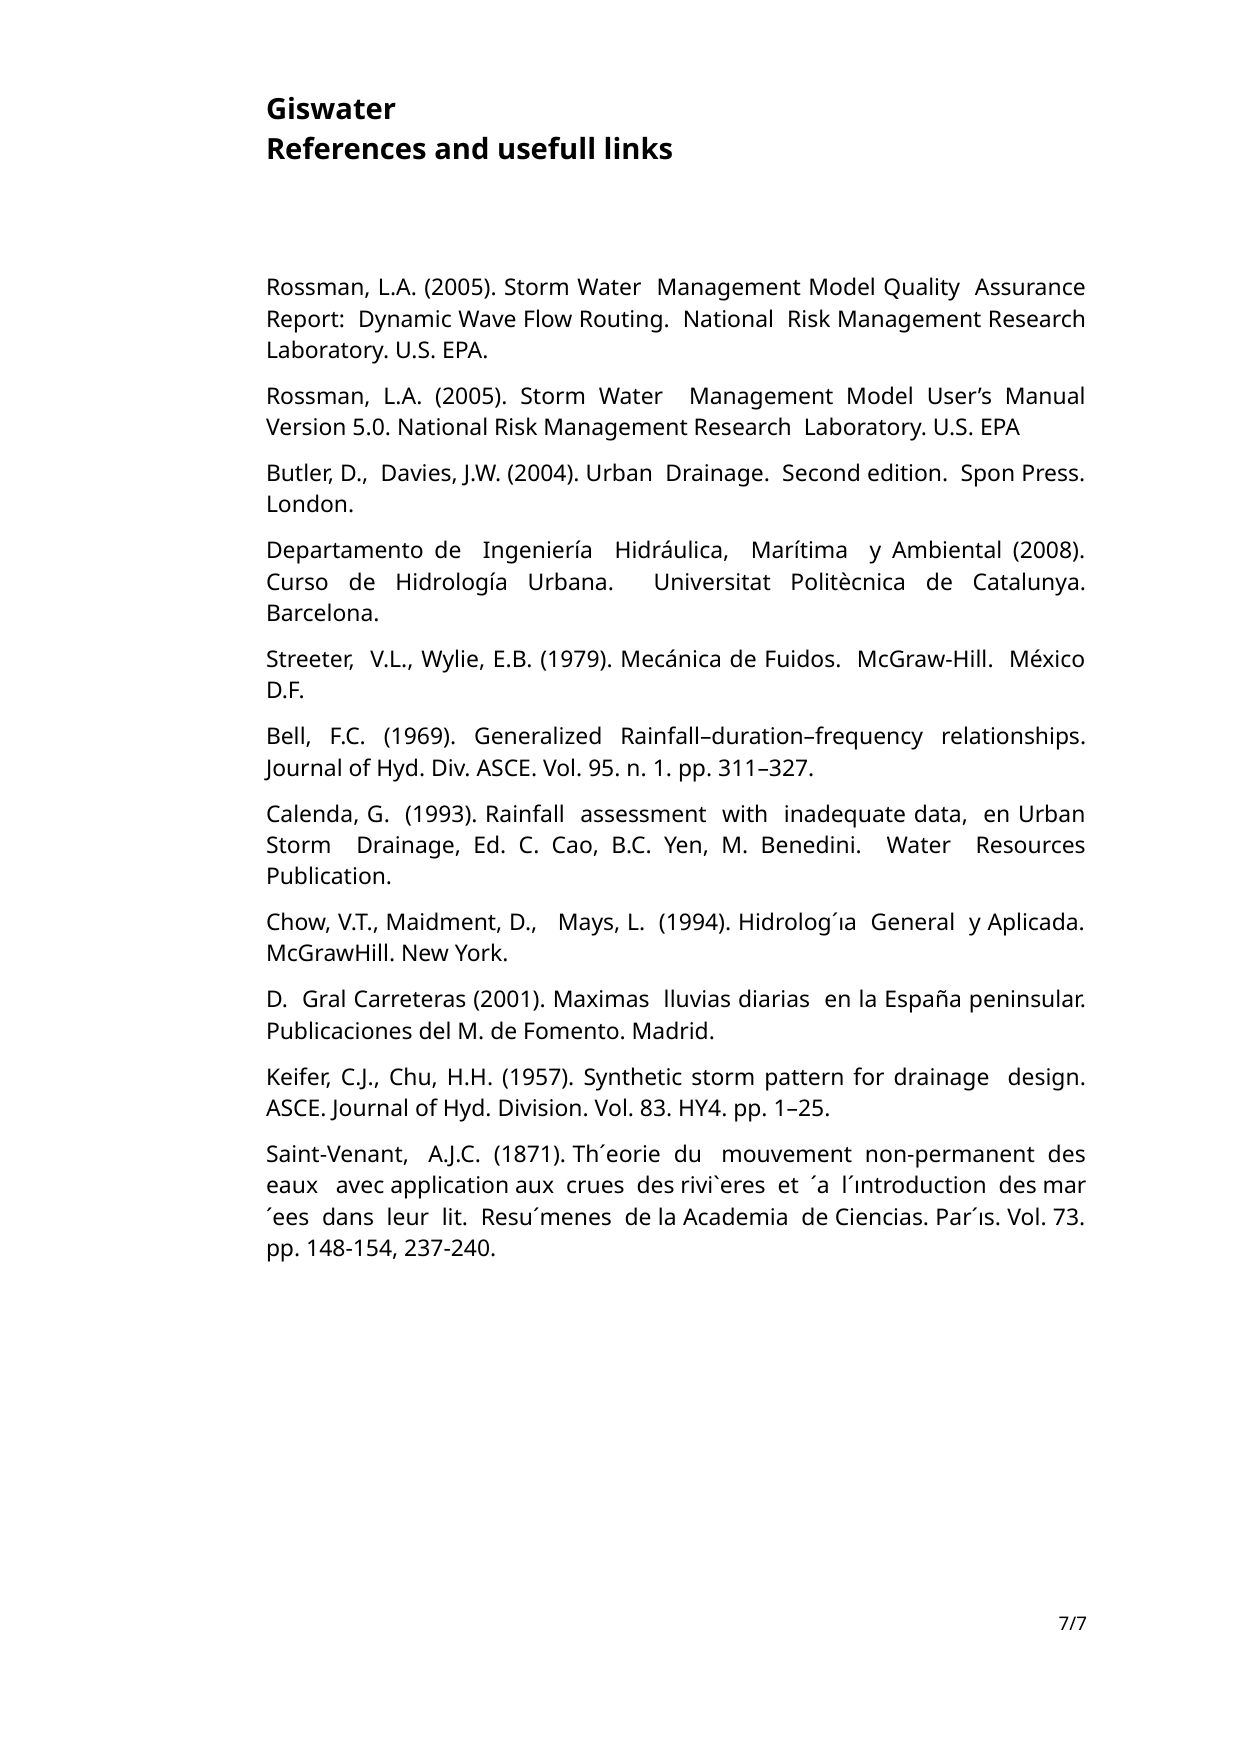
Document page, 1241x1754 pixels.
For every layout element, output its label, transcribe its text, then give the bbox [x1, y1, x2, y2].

text Bell, F.C. (1969). Generalized Rainfall–duration–frequency relationships. Journal of Hyd. Div. ASCE. Vol. 95. n. 1. pp. 311–327. [266, 720, 1087, 783]
text D. Gral Carreteras (2001). Maximas lluvias diarias en la España peninsular. Publicaciones del M. de Fomento. Madrid. [266, 983, 1087, 1046]
text Rossman, L.A. (2005). Storm Water Management Model Quality Assurance Report: Dynamic Wave Flow Routing. National Risk Management Research Laboratory. U.S. EPA. [266, 271, 1087, 365]
text Streeter, V.L., Wylie, E.B. (1979). Mecánica de Fuidos. McGraw-Hill. México D.F. [266, 643, 1087, 705]
text Butler, D., Davies, J.W. (2004). Urban Drainage. Second edition. Spon Press. London. [266, 457, 1087, 519]
text Calenda, G. (1993). Rainfall assessment with inadequate data, en Urban Storm Drainage, Ed. C. Cao, B.C. Yen, M. Benedini. Water Resources Publication. [266, 797, 1087, 891]
text Saint-Venant, A.J.C. (1871). Th´eorie du mouvement non-permanent des eaux avec application aux crues des rivi`eres et ´a l´ıntroduction des mar´ees dans leur lit. Resu´menes de la Academia de Ciencias. Par´ıs. Vol. 73. pp. 148-154, 237-240. [266, 1138, 1087, 1263]
text Departamento de Ingeniería Hidráulica, Marítima y Ambiental (2008). Curso de Hidrología Urbana. Universitat Politècnica de Catalunya. Barcelona. [266, 534, 1087, 628]
text Chow, V.T., Maidment, D., Mays, L. (1994). Hidrolog´ıa General y Aplicada. McGrawHill. New York. [266, 906, 1087, 968]
text Rossman, L.A. (2005). Storm Water Management Model User’s Manual Version 5.0. National Risk Management Research Laboratory. U.S. EPA [266, 380, 1087, 442]
text Keifer, C.J., Chu, H.H. (1957). Synthetic storm pattern for drainage design. ASCE. Journal of Hyd. Division. Vol. 83. HY4. pp. 1–25. [266, 1061, 1087, 1123]
